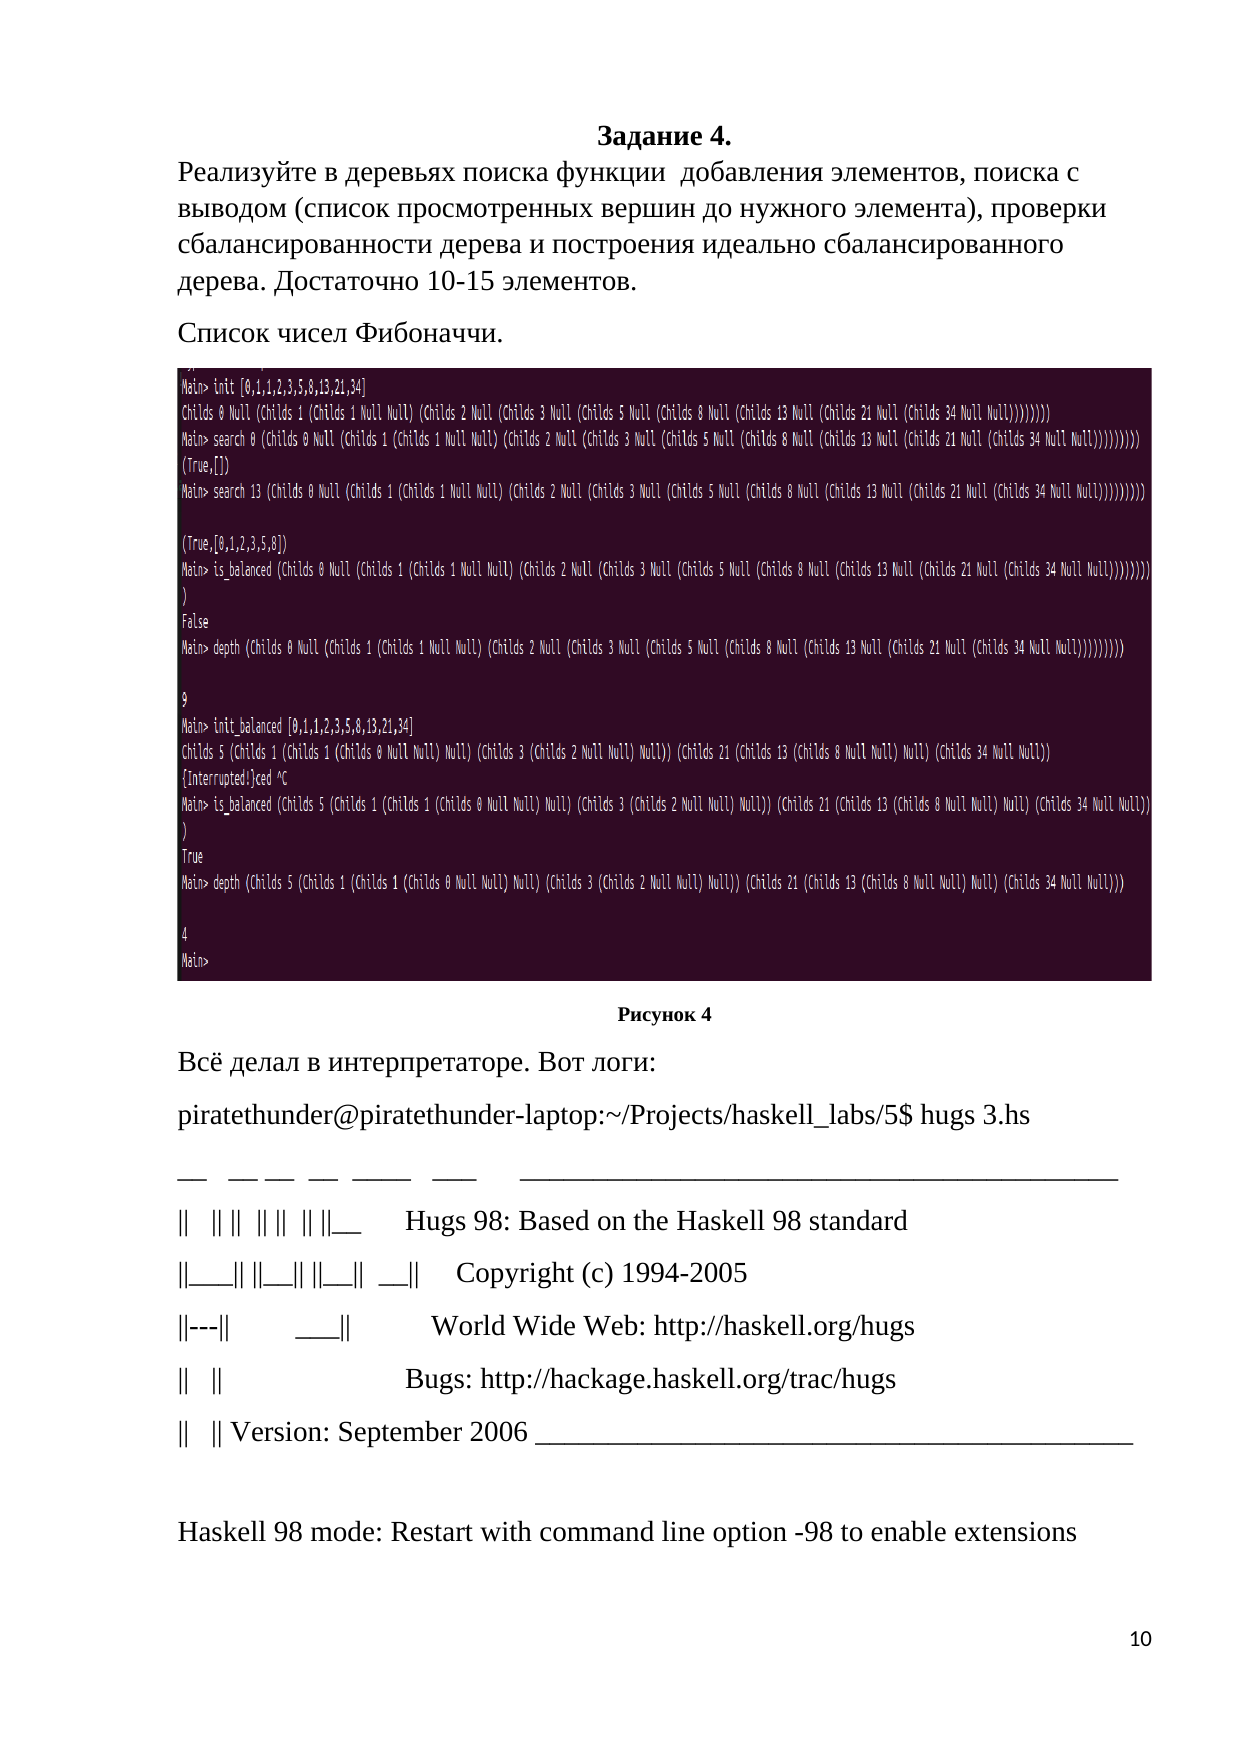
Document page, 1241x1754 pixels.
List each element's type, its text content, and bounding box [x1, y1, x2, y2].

text Haskell 98 mode: Restart with command line option -98 to enable extensions [177, 1514, 1152, 1547]
text Рисунок 4 [177, 981, 1152, 1026]
text __ __ __ __ ____ ___ _________________________________________ [177, 1150, 1152, 1183]
text piratethunder@piratethunder-laptop:~/Projects/haskell_labs/5$ hugs 3.hs [177, 1097, 1152, 1131]
text ||___|| ||__|| ||__|| __|| Copyright (c) 1994-2005 [177, 1256, 1152, 1289]
text ||---|| ___|| World Wide Web: http://haskell.org/hugs [177, 1308, 1152, 1342]
text || || Version: September 2006 _________________________________________ [177, 1414, 1152, 1448]
text Реализуйте в деревьях поиска функции добавления элементов, поиска с выводом (список просмотренных вершин до нужного элемента), проверки сбалансированности дерева и построения идеально сбалансированного дерева. Достаточно 10-15 элементов. [177, 154, 1152, 296]
text || || Bugs: http://hackage.haskell.org/trac/hugs [177, 1361, 1152, 1395]
text Всё делал в интерпретаторе. Вот логи: [177, 1044, 1152, 1078]
picture [177, 368, 1152, 981]
text Список чисел Фибоначчи. [177, 316, 1152, 349]
subtitle Задание 4. [177, 118, 1152, 152]
text || || || || || || ||__ Hugs 98: Based on the Haskell 98 standard [177, 1203, 1152, 1236]
